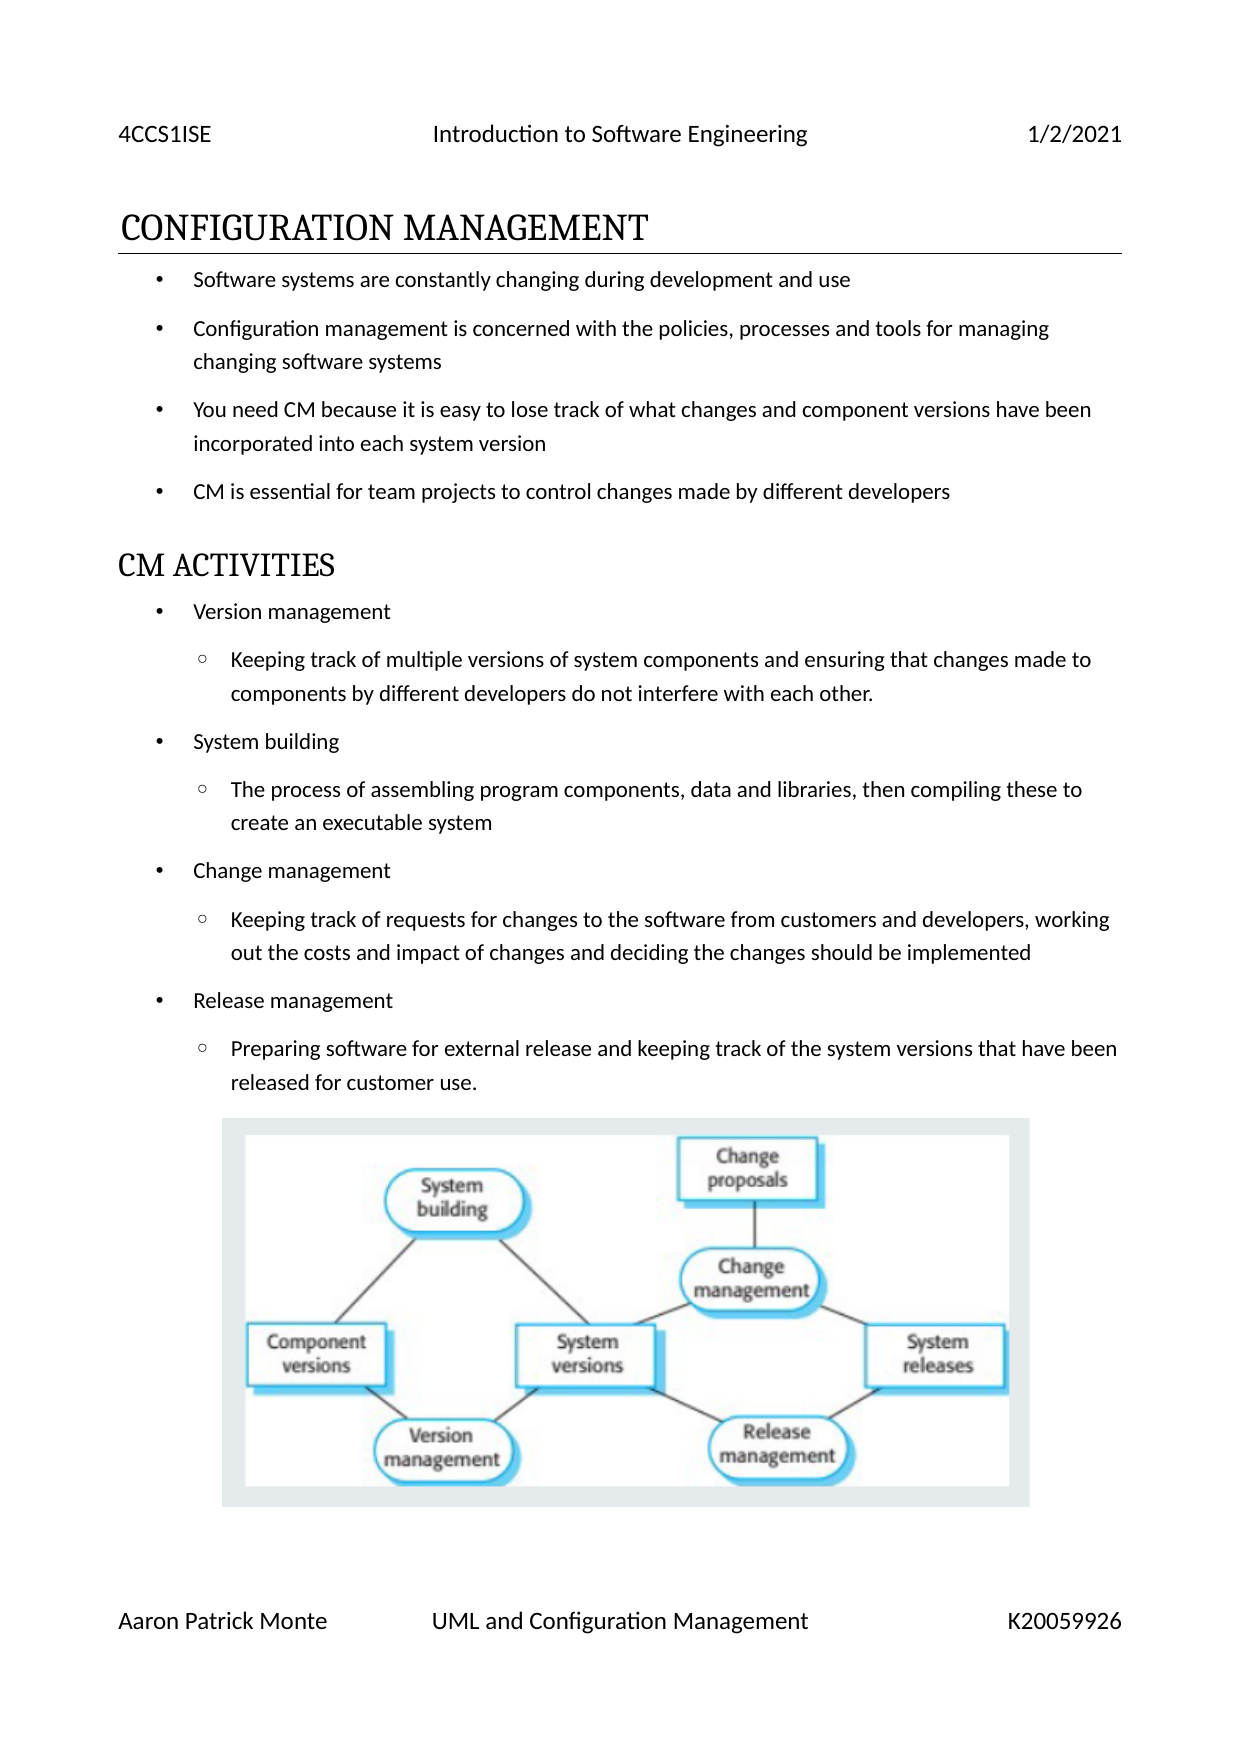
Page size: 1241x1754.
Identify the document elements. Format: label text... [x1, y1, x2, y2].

list Configuration management is concerned with the policies, processes and tools for managing changing software systems [156, 314, 1122, 375]
list The process of assembling program components, data and libraries, then compiling these to create an executable system [193, 775, 1122, 837]
list Change management [156, 857, 1122, 885]
list Software systems are constantly changing during development and use [156, 266, 1122, 294]
subtitle CM activities [118, 546, 1122, 584]
list CM is essential for team projects to control changes made by different developers [156, 477, 1122, 505]
picture [222, 1118, 1030, 1507]
list You need CM because it is easy to lose track of what changes and component versions have been incorporated into each system version [156, 395, 1122, 457]
list System building [156, 727, 1122, 755]
list Keeping track of multiple versions of system components and ensuring that changes made to components by different developers do not interfere with each other. [193, 645, 1122, 707]
list Keeping track of requests for changes to the software from customers and developers, working out the costs and impact of changes and deciding the changes should be implemented [193, 905, 1122, 966]
list Preparing software for external release and keeping track of the system versions that have been released for customer use. [193, 1034, 1122, 1096]
list Release management [156, 986, 1122, 1014]
subtitle Configuration management [118, 203, 1122, 253]
list Version management [156, 597, 1122, 625]
